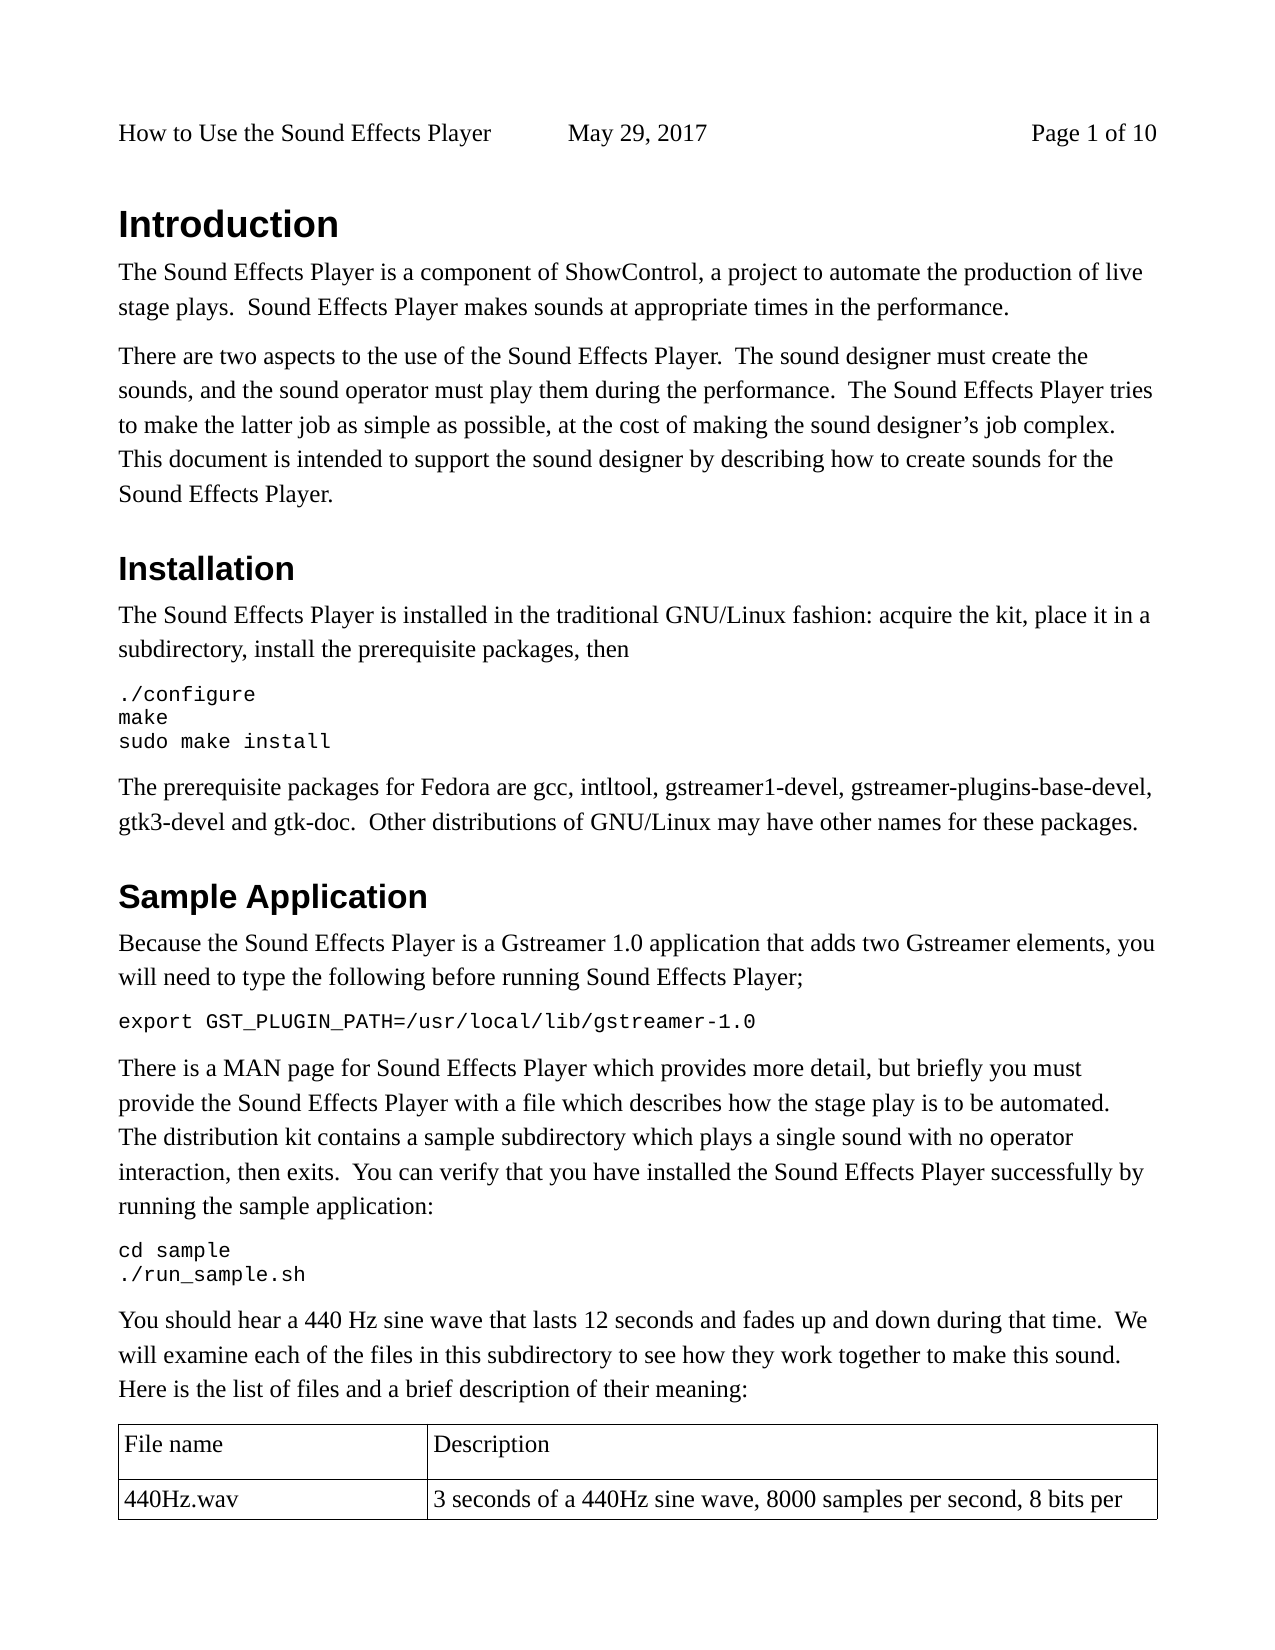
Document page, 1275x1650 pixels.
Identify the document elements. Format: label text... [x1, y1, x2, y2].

text The Sound Effects Player is a component of ShowControl, a project to automate the production of live stage plays. Sound Effects Player makes sounds at appropriate times in the performance. [118, 257, 1157, 321]
table_header Description [428, 1425, 1157, 1478]
text There are two aspects to the use of the Sound Effects Player. The sound designer must create the sounds, and the sound operator must play them during the performance. The Sound Effects Player tries to make the latter job as simple as possible, at the cost of making the sound designer’s job complex. This document is intended to support the sound designer by describing how to create sounds for the Sound Effects Player. [118, 341, 1157, 508]
text Because the Sound Effects Player is a Gstreamer 1.0 application that adds two Gstreamer elements, you will need to type the following before running Sound Effects Player; [118, 928, 1157, 991]
subtitle Sample Application [118, 877, 1157, 916]
text The Sound Effects Player is installed in the traditional GNU/Linux fashion: acquire the kit, place it in a subdirectory, install the prerequisite packages, then [118, 600, 1157, 663]
subtitle Introduction [118, 201, 1157, 245]
text The prerequisite packages for Fedora are gcc, intltool, gstreamer1-devel, gstreamer-plugins-base-devel, gtk3-devel and gtk-doc. Other distributions of GNU/Linux may have other names for these packages. [118, 772, 1157, 836]
subtitle Installation [118, 549, 1157, 587]
text You should hear a 440 Hz sine wave that lasts 12 seconds and fades up and down during that time. We will examine each of the files in this subdirectory to see how they work together to make this sound. Here is the list of files and a brief description of their meaning: [118, 1306, 1157, 1403]
text make [118, 707, 1157, 731]
table_header File name [119, 1425, 427, 1478]
text export GST_PLUGIN_PATH=/usr/local/lib/gstreamer-1.0 [118, 1012, 1157, 1035]
table_cell 3 seconds of a 440Hz sine wave, 8000 samples per second, 8 bits per [428, 1480, 1157, 1519]
text There is a MAN page for Sound Effects Player which provides more detail, but briefly you must provide the Sound Effects Player with a file which describes how the stage play is to be automated. The distribution kit contains a sample subdirectory which plays a single sound with no operator interaction, then exits. You can verify that you have installed the Sound Effects Player successfully by running the sample application: [118, 1053, 1157, 1220]
text ./configure [118, 683, 1157, 707]
table_cell 440Hz.wav [119, 1480, 427, 1519]
text ./run_sample.sh [118, 1264, 1157, 1287]
text cd sample [118, 1240, 1157, 1264]
text sudo make install [118, 731, 1157, 754]
